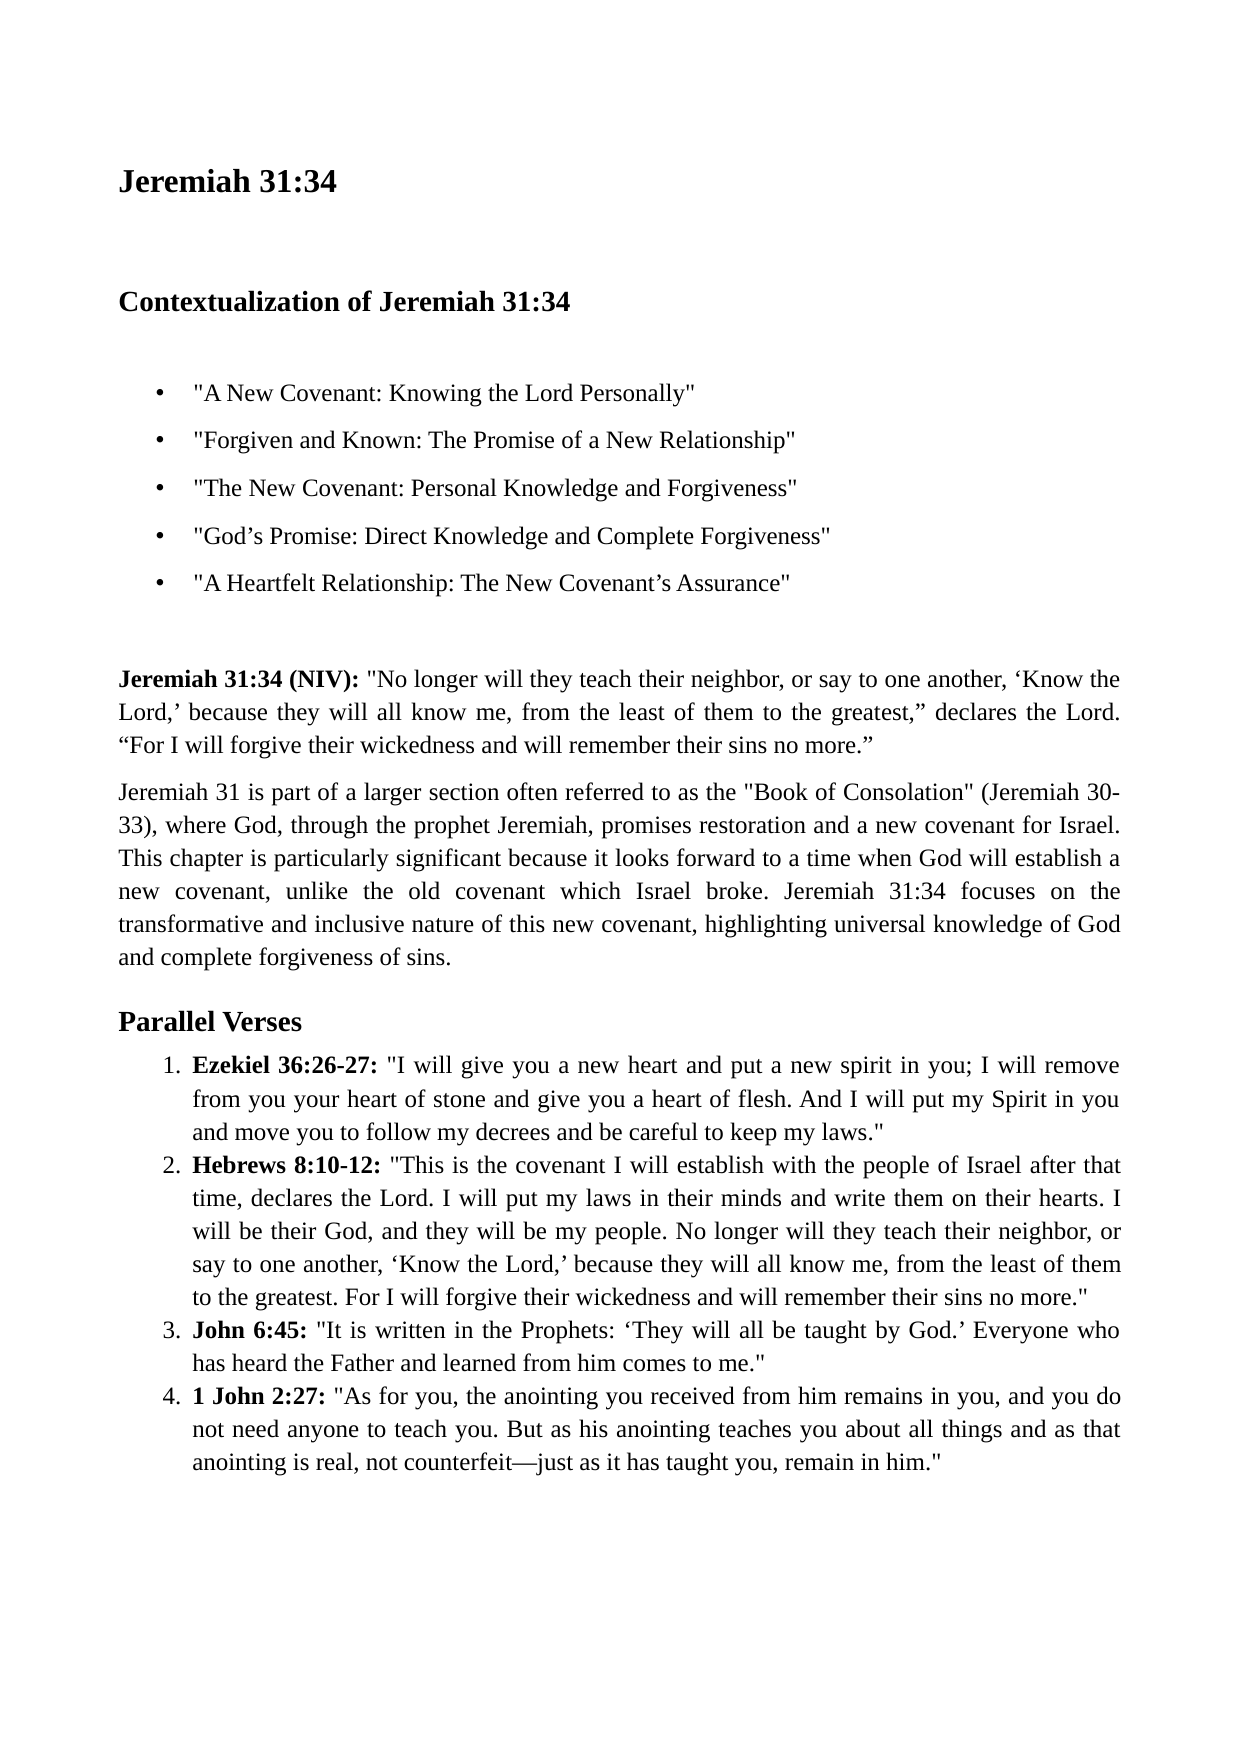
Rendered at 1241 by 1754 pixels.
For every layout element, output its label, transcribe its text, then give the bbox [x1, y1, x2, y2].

list "Forgiven and Known: The Promise of a New Relationship" [156, 426, 1122, 454]
text Jeremiah 31 is part of a larger section often referred to as the "Book of Consolation" (Jeremiah 30-33), where God, through the prophet Jeremiah, promises restoration and a new covenant for Israel. This chapter is particularly significant because it looks forward to a time when God will establish a new covenant, unlike the old covenant which Israel broke. Jeremiah 31:34 focuses on the transformative and inclusive nature of this new covenant, highlighting universal knowledge of God and complete forgiveness of sins. [118, 777, 1122, 971]
subtitle Jeremiah 31:34 [118, 161, 1122, 200]
list "God’s Promise: Direct Knowledge and Complete Forgiveness" [156, 521, 1122, 549]
list Ezekiel 36:26-27: "I will give you a new heart and put a new spirit in you; I will remove from you your heart of stone and give you a heart of flesh. And I will put my Spirit in you and move you to follow my decrees and be careful to keep my laws." [162, 1051, 1122, 1145]
subtitle Parallel Verses [118, 1004, 1122, 1038]
subtitle Contextualization of Jeremiah 31:34 [118, 284, 1122, 318]
list 1 John 2:27: "As for you, the anointing you received from him remains in you, and you do not need anyone to teach you. But as his anointing teaches you about all things and as that anointing is real, not counterfeit—just as it has taught you, remain in him." [162, 1381, 1122, 1476]
list "A New Covenant: Knowing the Lord Personally" [156, 378, 1122, 407]
list John 6:45: "It is written in the Prophets: ‘They will all be taught by God.’ Everyone who has heard the Father and learned from him comes to me." [162, 1315, 1122, 1377]
text Jeremiah 31:34 (NIV): "No longer will they teach their neighbor, or say to one another, ‘Know the Lord,’ because they will all know me, from the least of them to the greatest,” declares the Lord. “For I will forgive their wickedness and will remember their sins no more.” [118, 664, 1122, 758]
list "A Heartfelt Relationship: The New Covenant’s Assurance" [156, 568, 1122, 597]
list Hebrews 8:10-12: "This is the covenant I will establish with the people of Israel after that time, declares the Lord. I will put my laws in their minds and write them on their hearts. I will be their God, and they will be my people. No longer will they teach their neighbor, or say to one another, ‘Know the Lord,’ because they will all know me, from the least of them to the greatest. For I will forgive their wickedness and will remember their sins no more." [162, 1150, 1122, 1311]
list "The New Covenant: Personal Knowledge and Forgiveness" [156, 473, 1122, 502]
